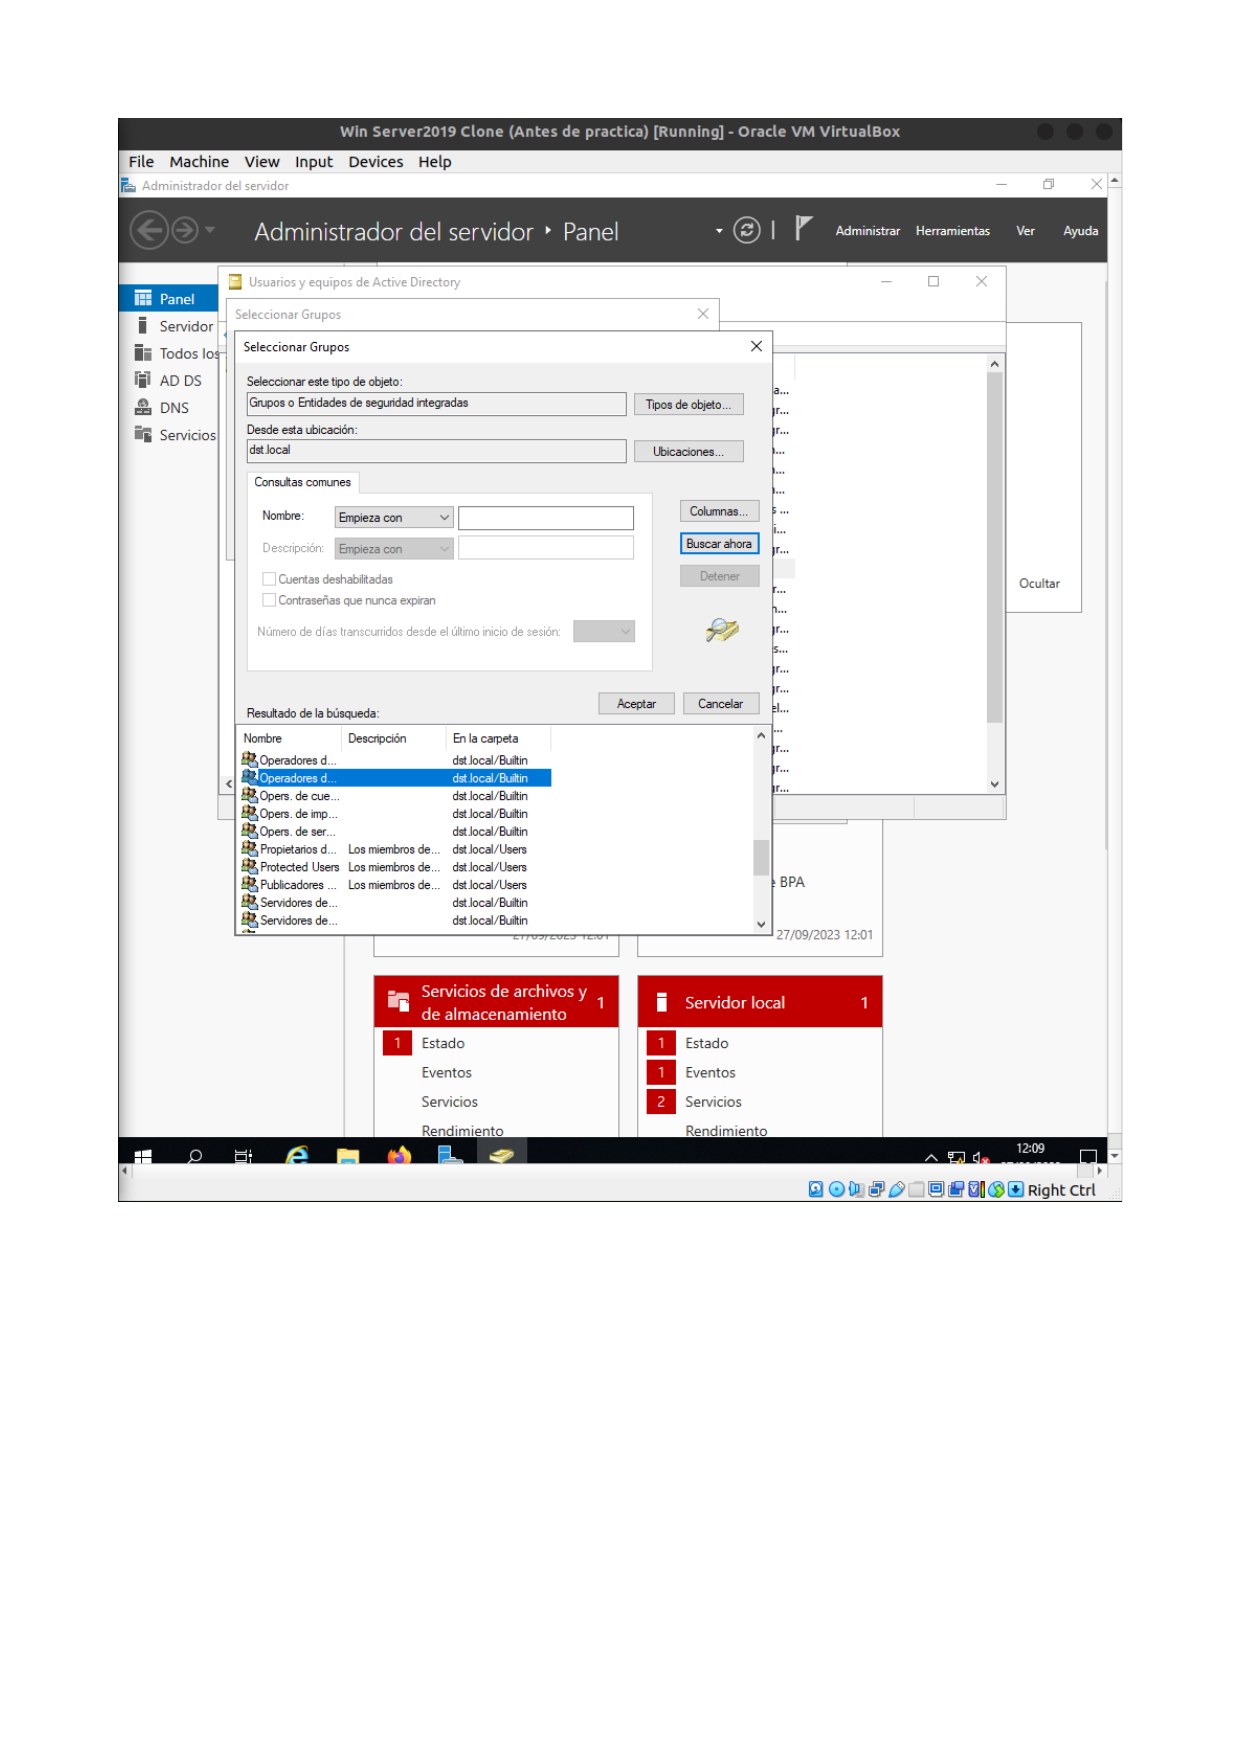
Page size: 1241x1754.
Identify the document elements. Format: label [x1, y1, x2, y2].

picture [118, 118, 1123, 1202]
